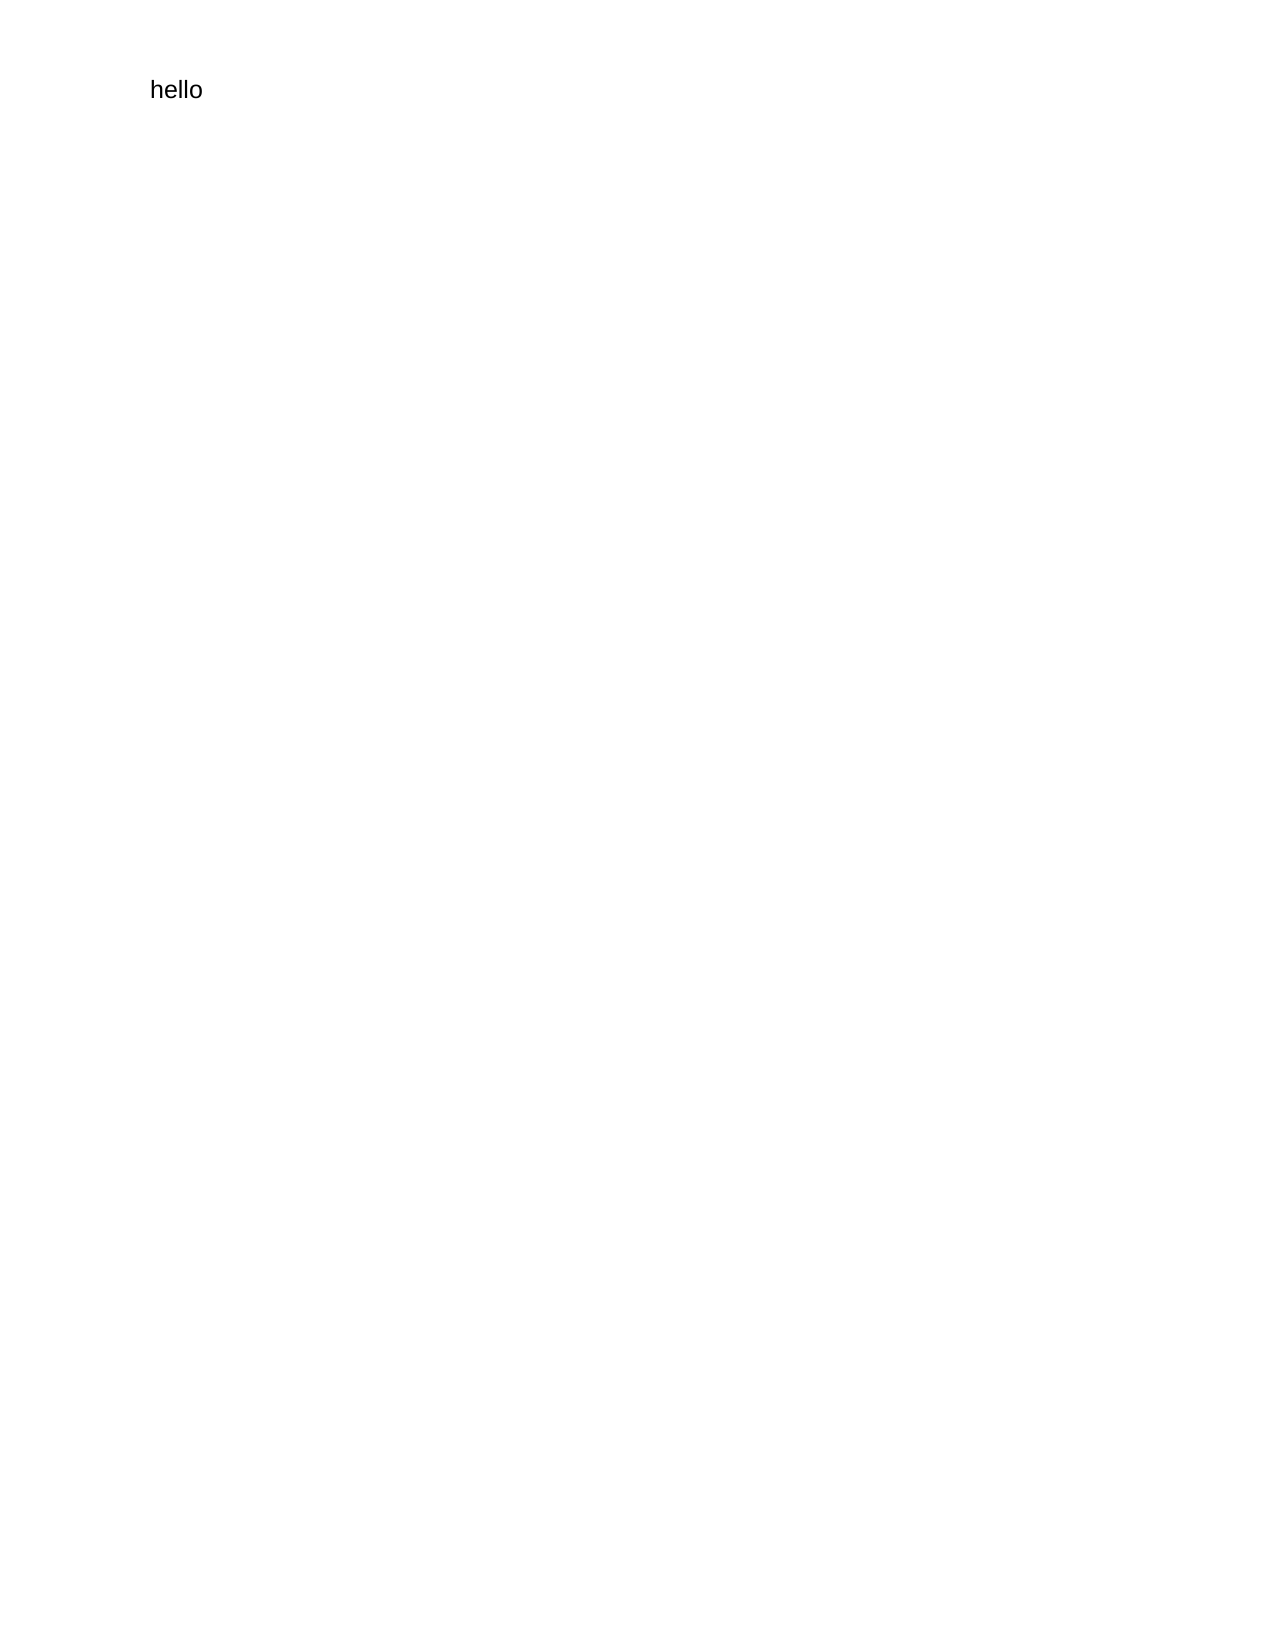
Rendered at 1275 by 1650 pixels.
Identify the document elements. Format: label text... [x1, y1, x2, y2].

text hello [150, 75, 1125, 104]
